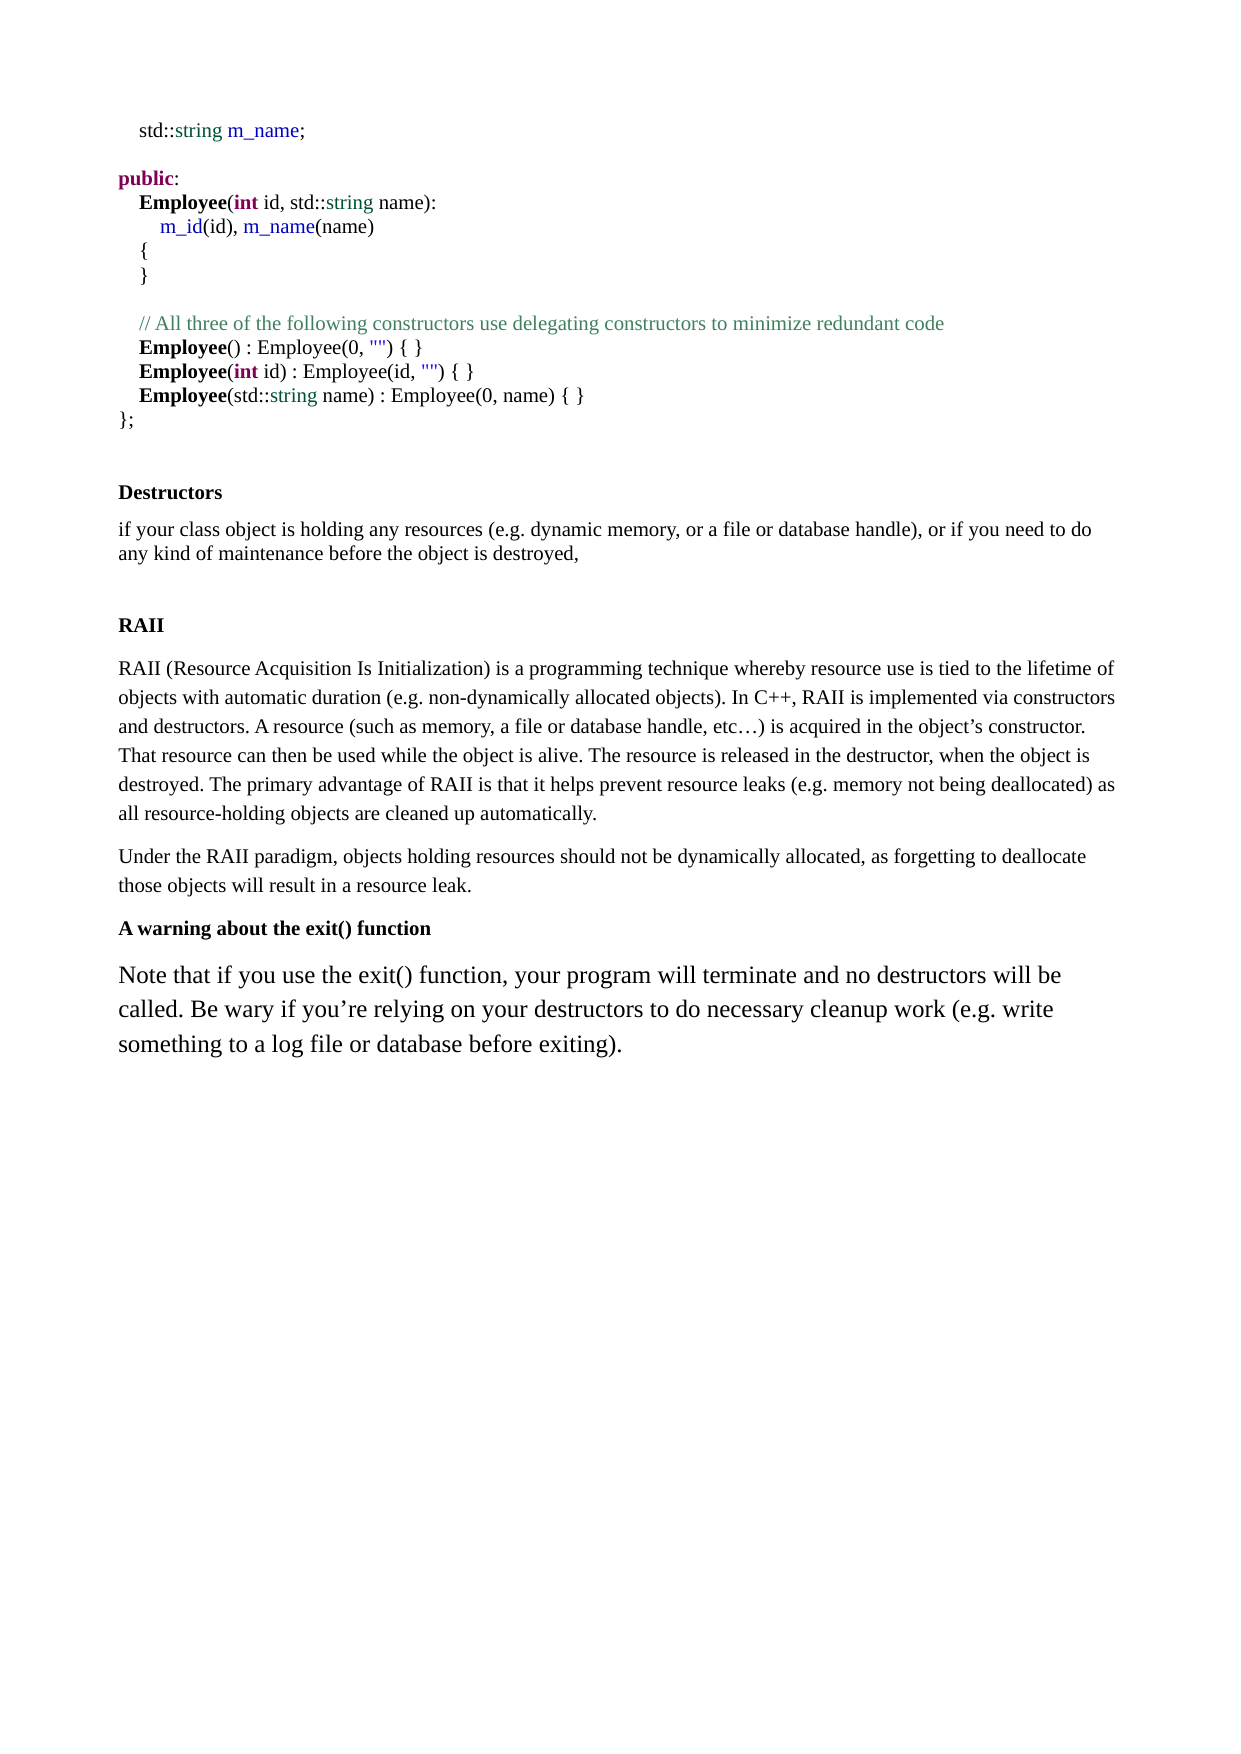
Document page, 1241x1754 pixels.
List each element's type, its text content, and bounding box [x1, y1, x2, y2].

subtitle Destructors [118, 480, 1122, 504]
text Employee(int id, std::string name): [118, 190, 1122, 214]
text m_id(id), m_name(name) [118, 214, 1122, 238]
text std::string m_name; [118, 118, 1122, 142]
text Employee() : Employee(0, "") { } [118, 335, 1122, 359]
text // All three of the following constructors use delegating constructors to minimize redundant code [118, 311, 1122, 335]
text Employee(int id) : Employee(id, "") { } [118, 359, 1122, 383]
text Note that if you use the exit() function, your program will terminate and no destructors will be called. Be wary if you’re relying on your destructors to do necessary cleanup work (e.g. write something to a log file or database before exiting). [118, 960, 1122, 1057]
text Employee(std::string name) : Employee(0, name) { } [118, 383, 1122, 407]
text A warning about the exit() function [118, 916, 1122, 940]
text }; [118, 407, 1122, 431]
text { [118, 238, 1122, 262]
text public: [118, 166, 1122, 190]
text } [118, 262, 1122, 287]
text RAII (Resource Acquisition Is Initialization) is a programming technique whereby resource use is tied to the lifetime of objects with automatic duration (e.g. non-dynamically allocated objects). In C++, RAII is implemented via constructors and destructors. A resource (such as memory, a file or database handle, etc…) is acquired in the object’s constructor. That resource can then be used while the object is alive. The resource is released in the destructor, when the object is destroyed. The primary advantage of RAII is that it helps prevent resource leaks (e.g. memory not being deallocated) as all resource-holding objects are cleaned up automatically. [118, 656, 1122, 824]
text RAII [118, 613, 1122, 637]
text Under the RAII paradigm, objects holding resources should not be dynamically allocated, as forgetting to deallocate those objects will result in a resource leak. [118, 844, 1122, 897]
text if your class object is holding any resources (e.g. dynamic memory, or a file or database handle), or if you need to do any kind of maintenance before the object is destroyed, [118, 517, 1122, 565]
